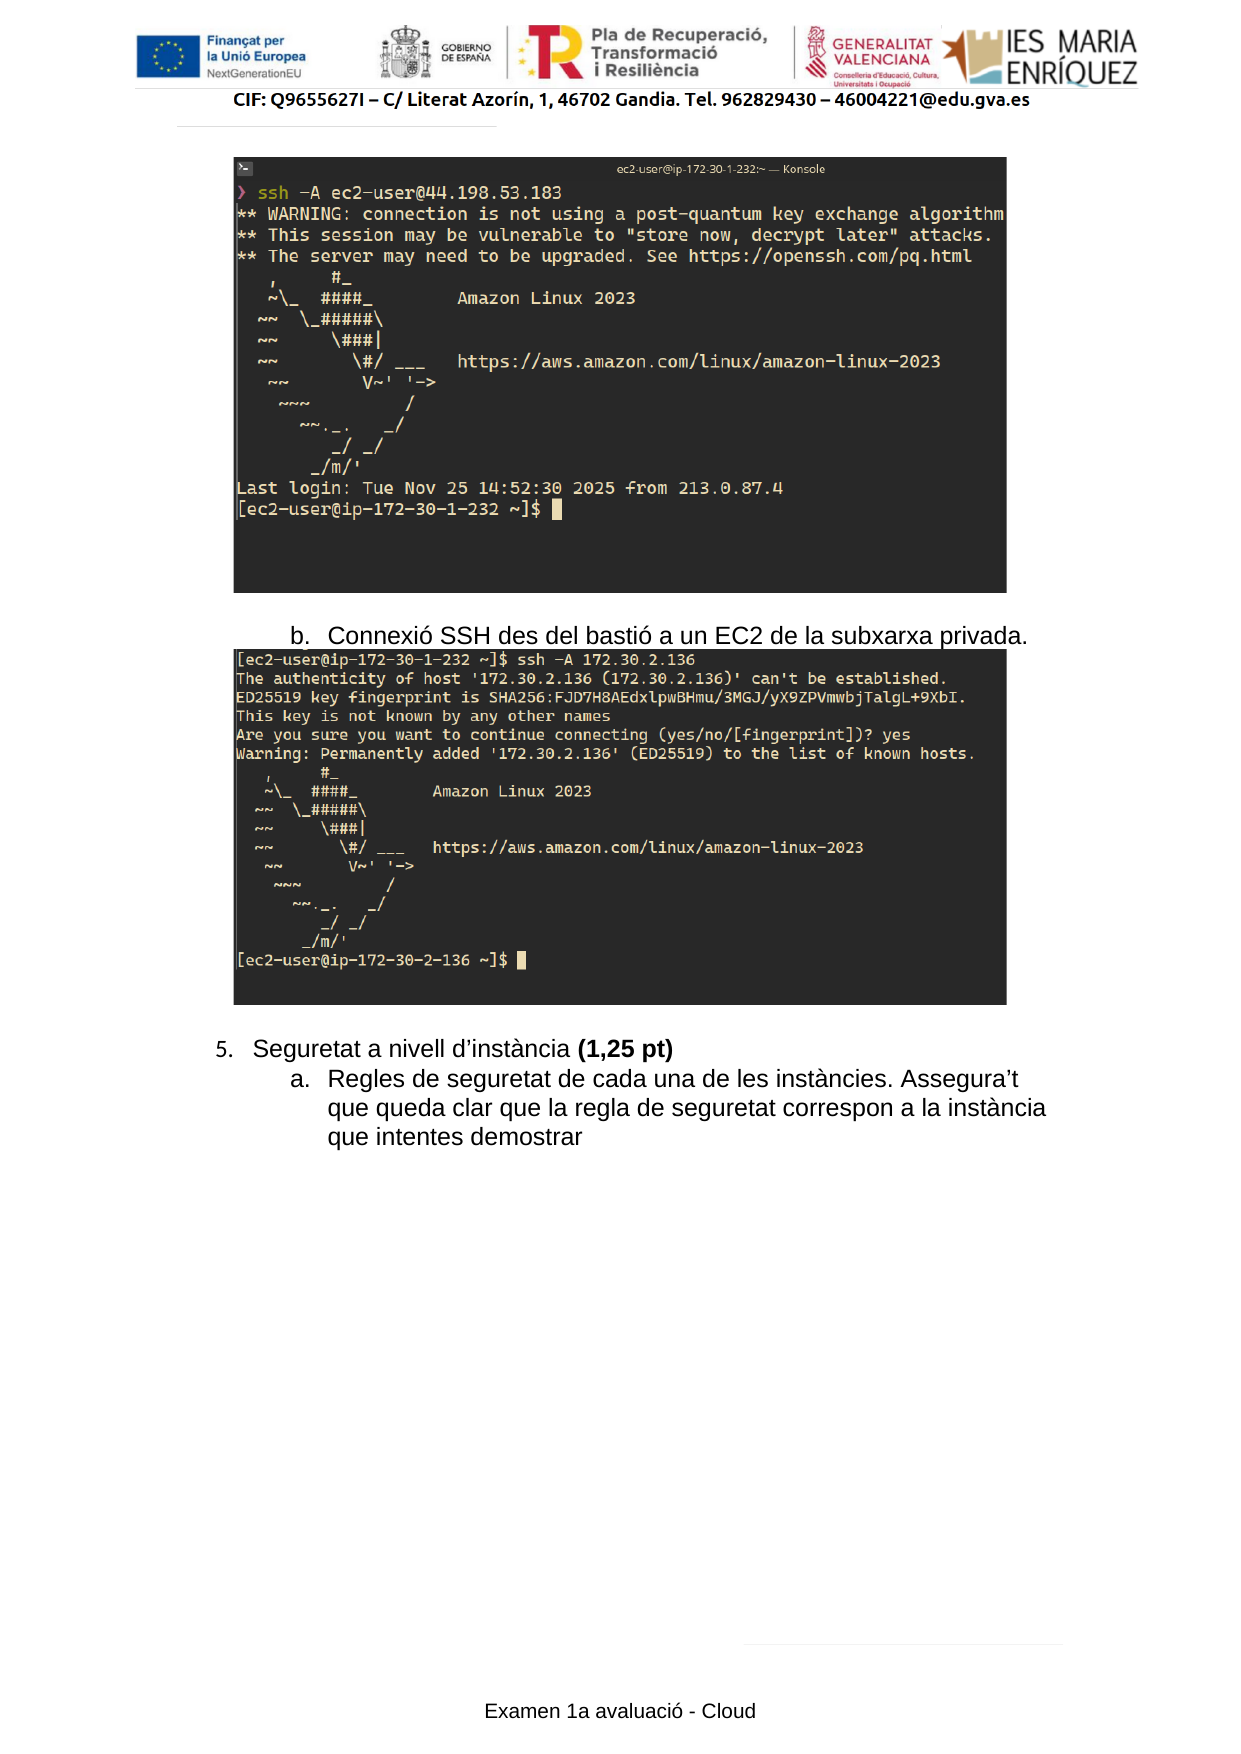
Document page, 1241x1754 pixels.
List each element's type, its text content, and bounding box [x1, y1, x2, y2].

list Regles de seguretat de cada una de les instàncies. Assegura’t que queda clar que la regla de seguretat correspon a la instància que intentes demostrar [290, 1064, 1063, 1150]
list Seguretat a nivell d’instància (1,25 pt) [215, 1033, 1063, 1064]
picture [233, 157, 1007, 593]
list Connexió SSH des del bastió a un EC2 de la subxarxa privada. [290, 621, 1063, 650]
picture [52, 18, 1217, 110]
picture [233, 649, 1007, 1005]
